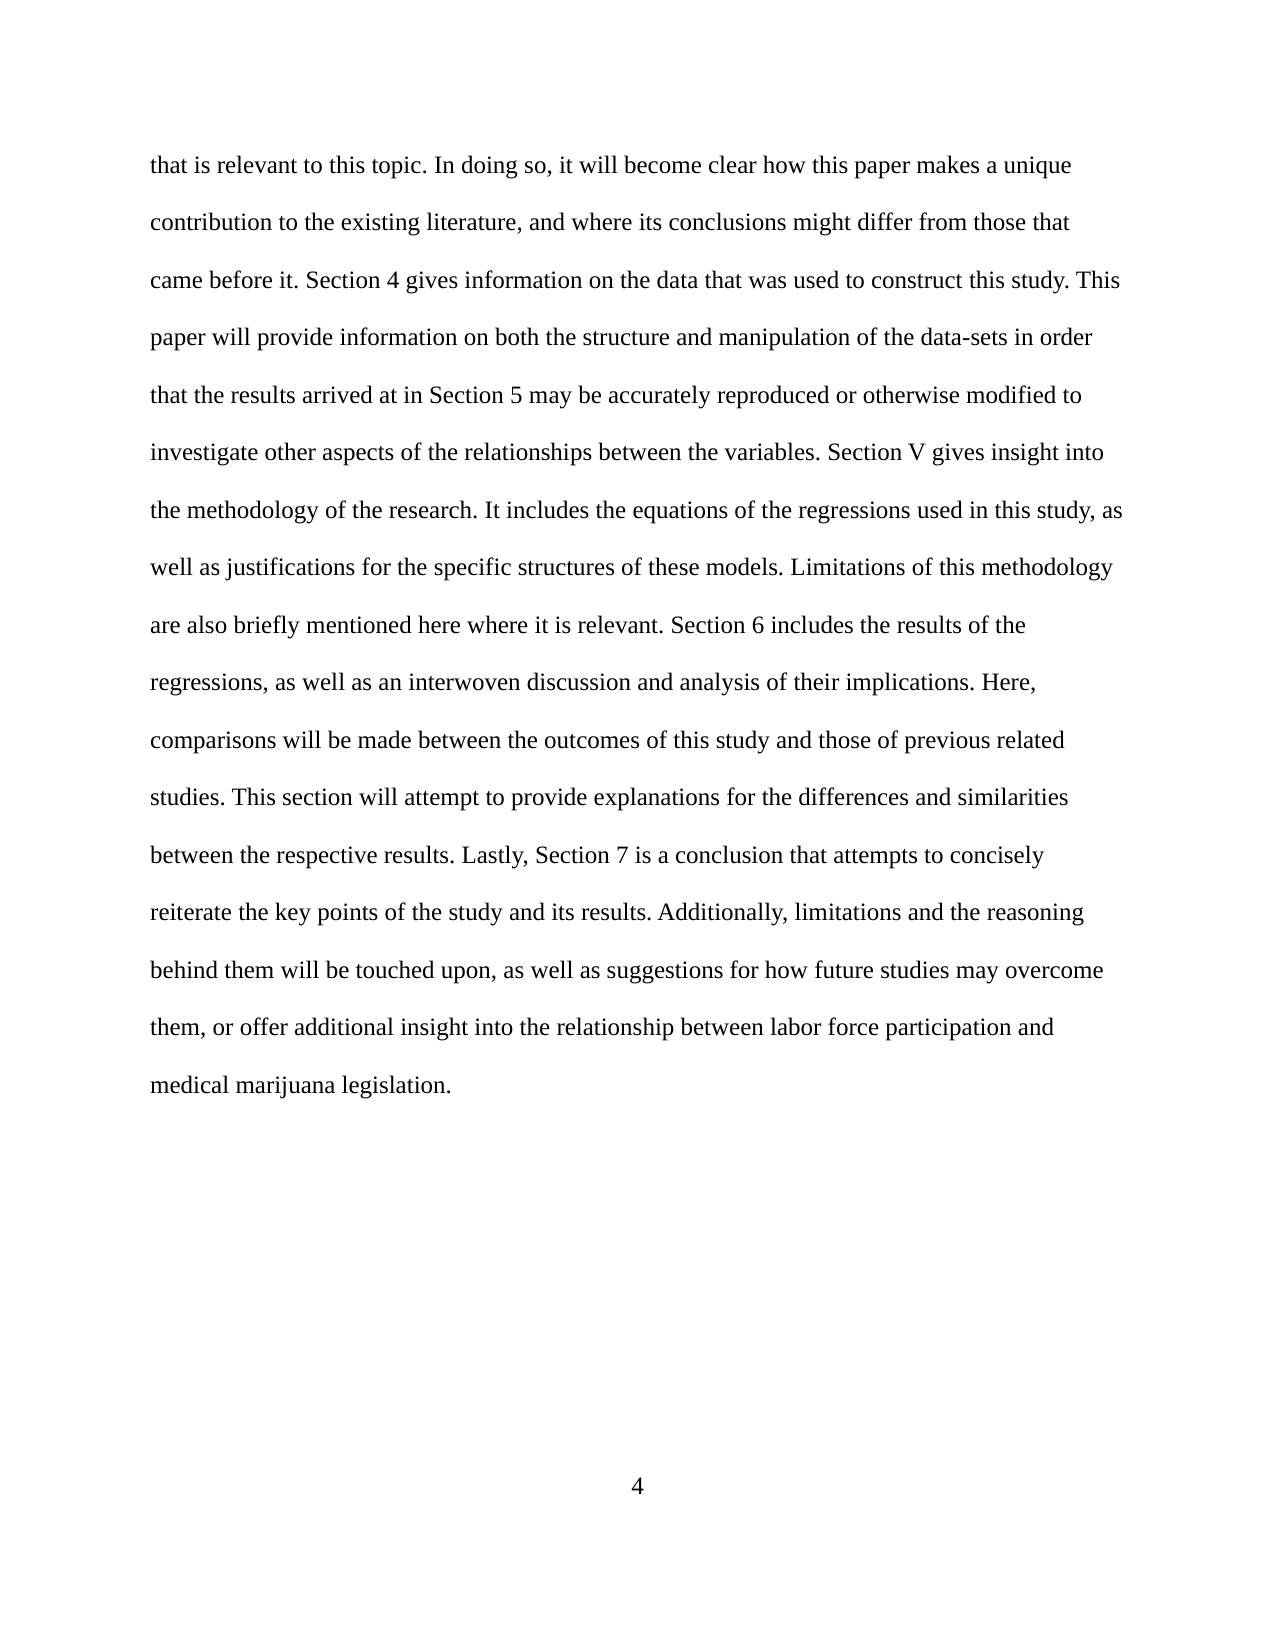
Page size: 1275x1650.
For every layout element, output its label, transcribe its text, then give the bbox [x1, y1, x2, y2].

text that is relevant to this topic. In doing so, it will become clear how this paper makes a unique contribution to the existing literature, and where its conclusions might differ from those that came before it. Section 4 gives information on the data that was used to construct this study. This paper will provide information on both the structure and manipulation of the data-sets in order that the results arrived at in Section 5 may be accurately reproduced or otherwise modified to investigate other aspects of the relationships between the variables. Section V gives insight into the methodology of the research. It includes the equations of the regressions used in this study, as well as justifications for the specific structures of these models. Limitations of this methodology are also briefly mentioned here where it is relevant. Section 6 includes the results of the regressions, as well as an interwoven discussion and analysis of their implications. Here, comparisons will be made between the outcomes of this study and those of previous related studies. This section will attempt to provide explanations for the differences and similarities between the respective results. Lastly, Section 7 is a conclusion that attempts to concisely reiterate the key points of the study and its results. Additionally, limitations and the reasoning behind them will be touched upon, as well as suggestions for how future studies may overcome them, or offer additional insight into the relationship between labor force participation and medical marijuana legislation. [150, 150, 1125, 1099]
